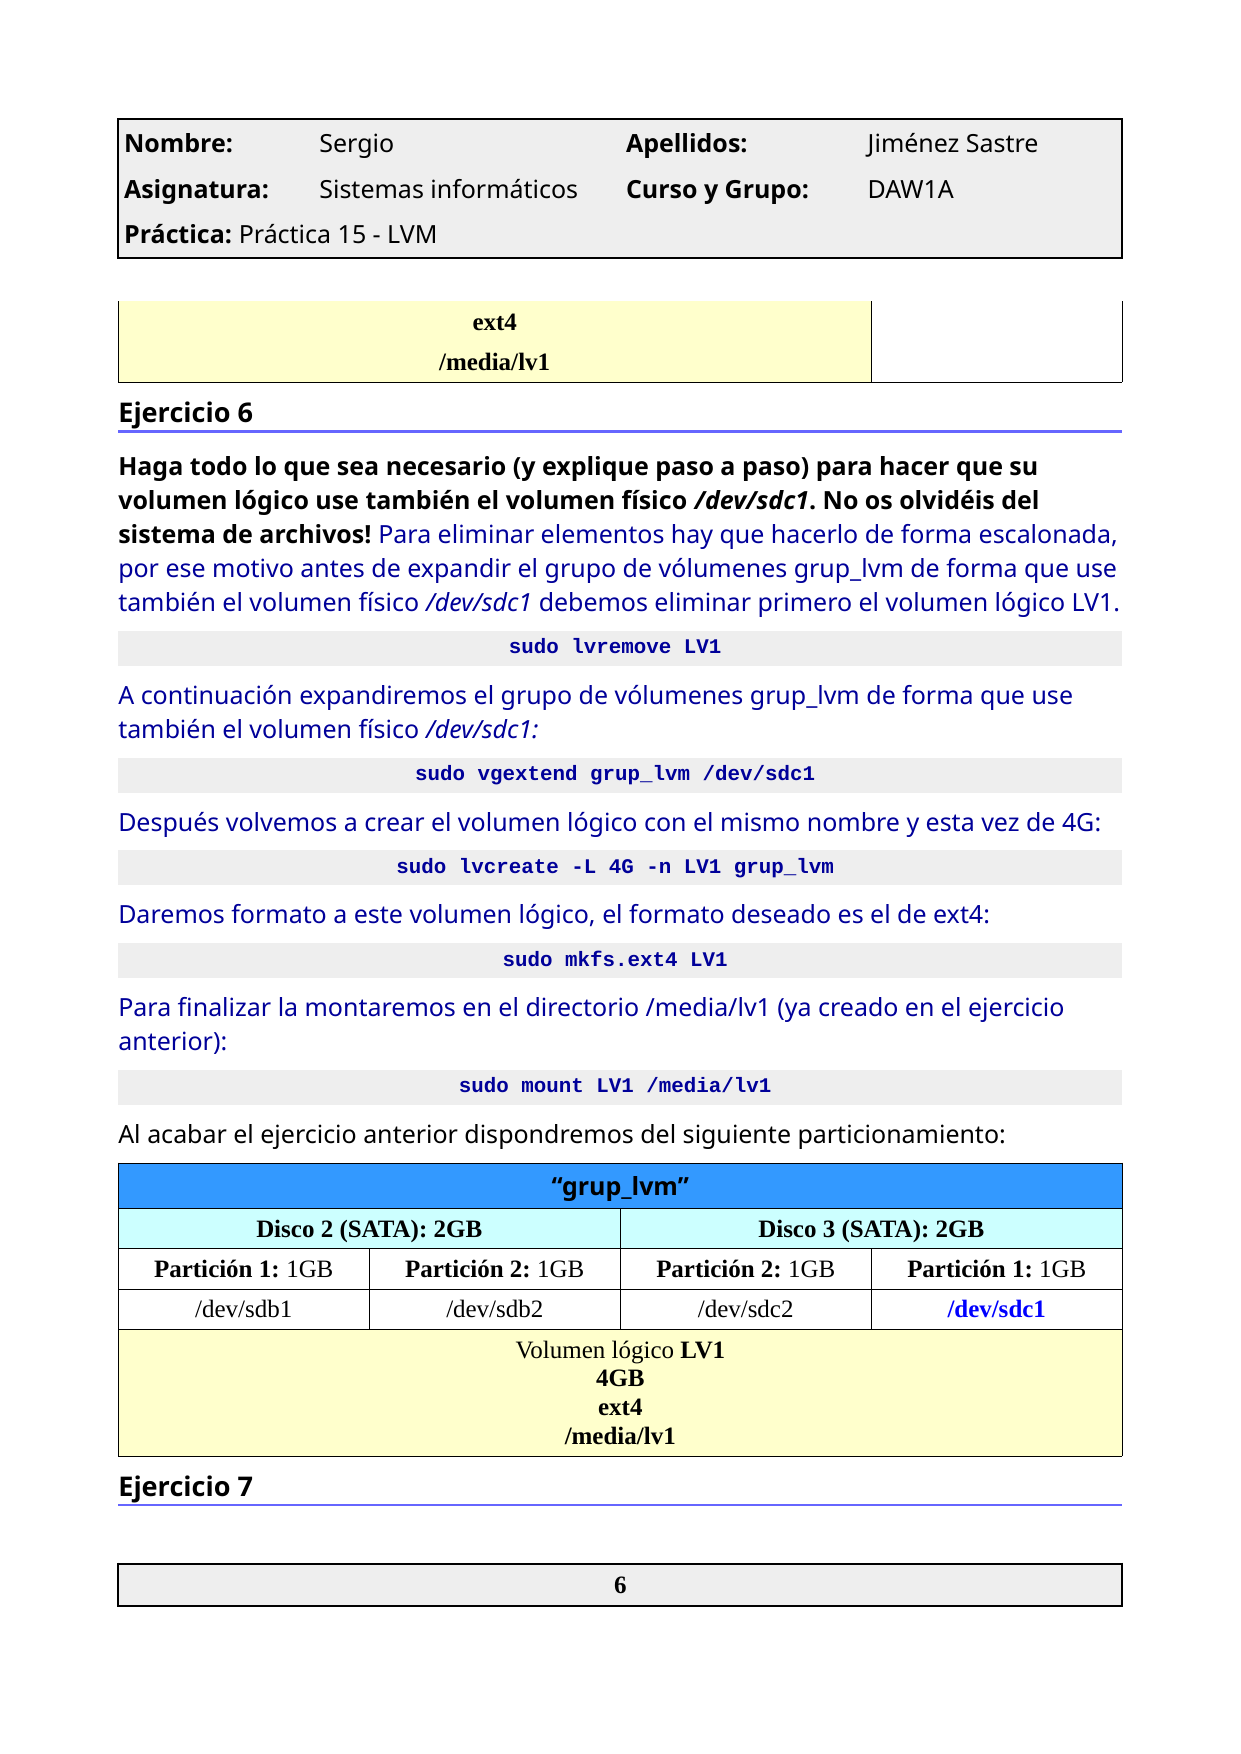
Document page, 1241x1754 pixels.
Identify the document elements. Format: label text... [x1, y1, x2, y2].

table_cell /dev/sdb1 [119, 1290, 369, 1329]
table_cell /dev/sdb2 [370, 1290, 620, 1329]
table_cell Volumen lógico LV1 4GB ext4 /media/lv1 [119, 1330, 1122, 1456]
table_header sudo lvcreate -L 4G -n LV1 grup_lvm [118, 850, 1122, 885]
table_header sudo mkfs.ext4 LV1 [118, 943, 1122, 978]
text Para finalizar la montaremos en el directorio /media/lv1 (ya creado en el ejercicio anterior): [118, 990, 1122, 1058]
table_header [118, 1506, 1122, 1523]
table_cell [872, 301, 1122, 341]
table_cell Partición 2: 1GB [370, 1249, 620, 1289]
text Al acabar el ejercicio anterior dispondremos del siguiente particionamiento: [118, 1117, 1122, 1151]
table_cell /dev/sdc2 [621, 1290, 871, 1329]
table_header sudo lvremove LV1 [118, 631, 1122, 666]
table_cell Partición 1: 1GB [119, 1249, 369, 1289]
table_header “grup_lvm” [119, 1164, 1122, 1208]
text Daremos formato a este volumen lógico, el formato deseado es el de ext4: [118, 897, 1122, 931]
table_cell Partición 2: 1GB [621, 1249, 871, 1289]
text Ejercicio 7 [118, 1467, 1122, 1504]
table_cell Disco 2 (SATA): 2GB [119, 1209, 620, 1248]
text Ejercicio 6 [118, 393, 1122, 430]
text Haga todo lo que sea necesario (y explique paso a paso) para hacer que su volumen lógico use también el volumen físico /dev/sdc1. No os olvidéis del sistema de archivos! Para eliminar elementos hay que hacerlo de forma escalonada, por ese motivo antes de expandir el grupo de vólumenes grup_lvm de forma que use también el volumen físico /dev/sdc1 debemos eliminar primero el volumen lógico LV1. [118, 449, 1122, 619]
table_header sudo mount LV1 /media/lv1 [118, 1070, 1122, 1105]
table_header sudo vgextend grup_lvm /dev/sdc1 [118, 758, 1122, 793]
table_cell Disco 3 (SATA): 2GB [621, 1209, 1122, 1248]
table_cell ext4 [119, 301, 871, 341]
table_cell [872, 341, 1122, 382]
text Después volvemos a crear el volumen lógico con el mismo nombre y esta vez de 4G: [118, 804, 1122, 838]
table_cell /media/lv1 [119, 341, 871, 382]
text A continuación expandiremos el grupo de vólumenes grup_lvm de forma que use también el volumen físico /dev/sdc1: [118, 678, 1122, 746]
table_cell /dev/sdc1 [872, 1290, 1122, 1329]
table_cell Partición 1: 1GB [872, 1249, 1122, 1289]
table_header [118, 433, 1122, 449]
